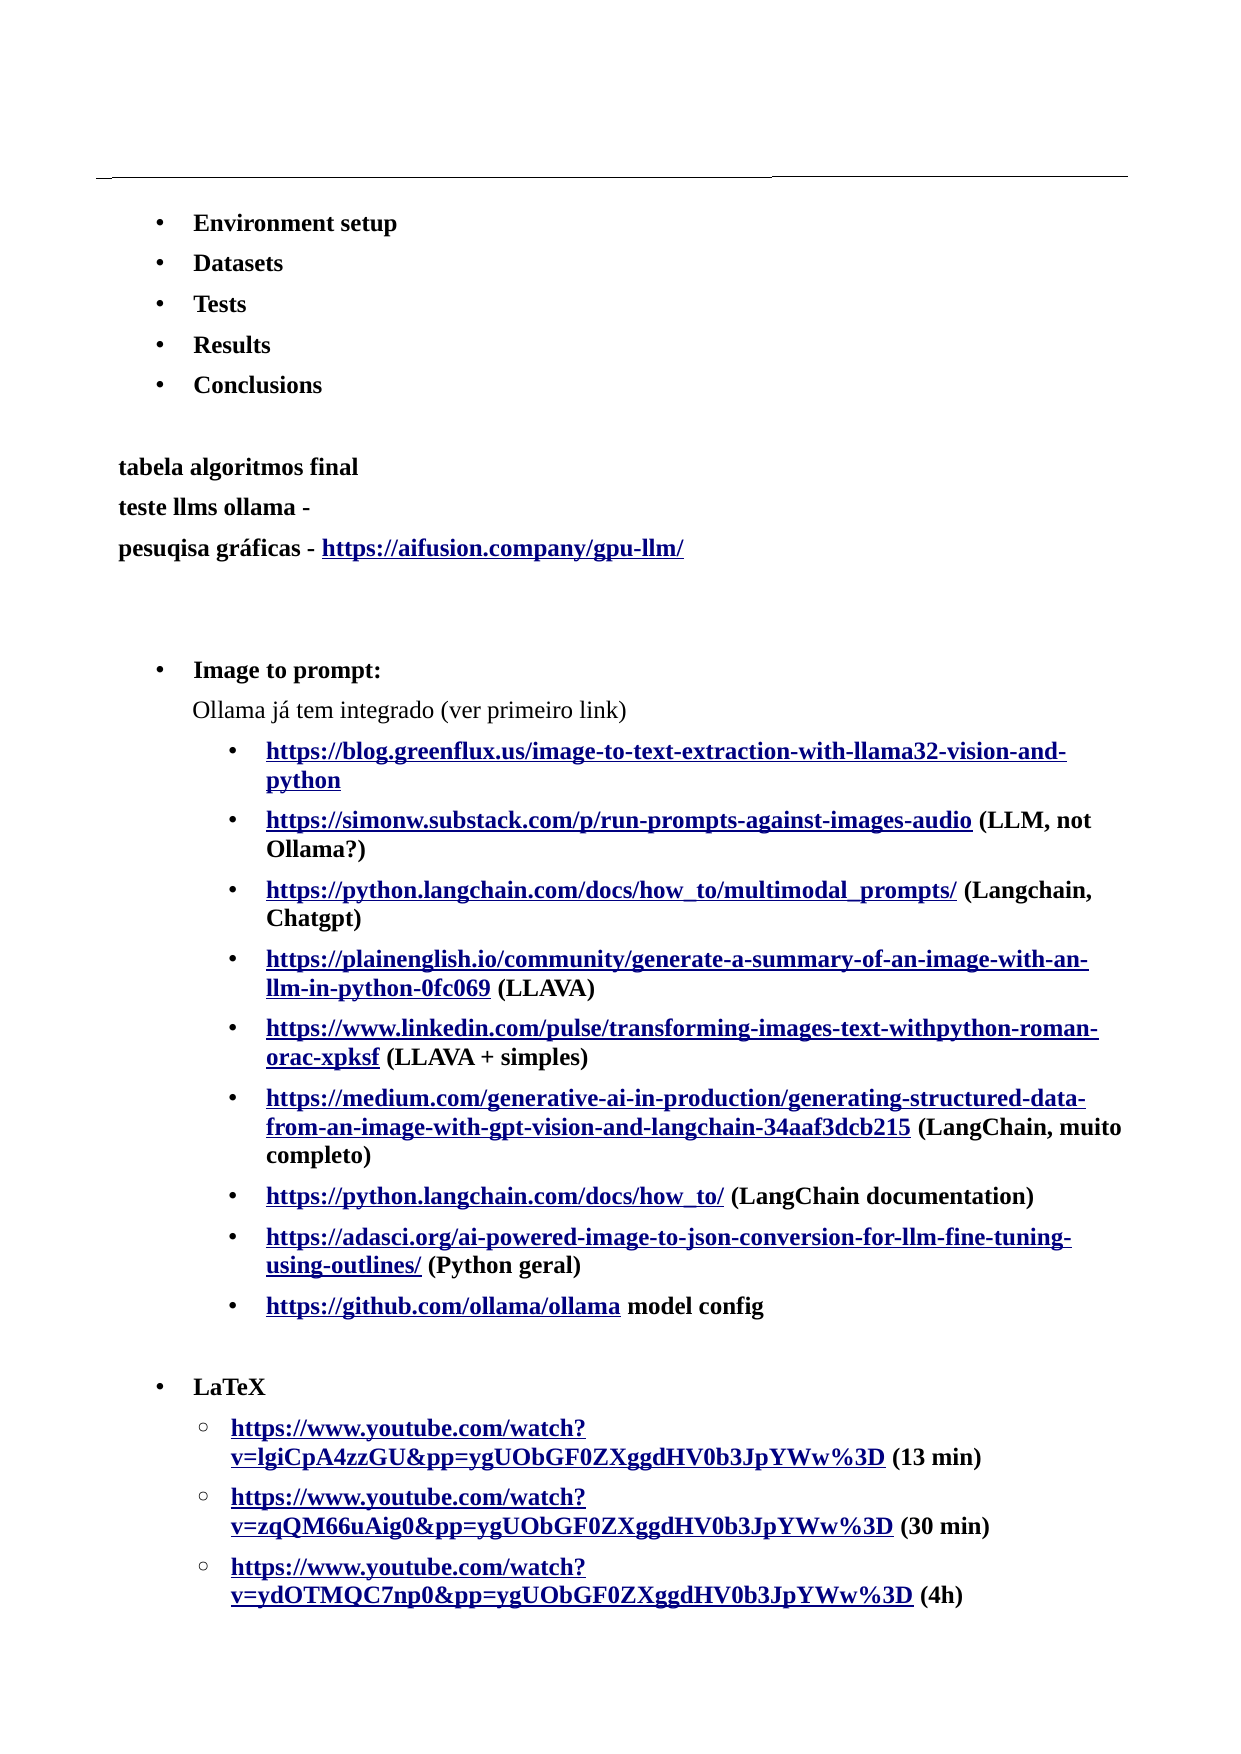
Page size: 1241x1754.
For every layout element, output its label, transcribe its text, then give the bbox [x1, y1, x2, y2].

text teste llms ollama - [118, 492, 1122, 521]
list https://blog.greenflux.us/image-to-text-extraction-with-llama32-vision-and-python [228, 736, 1122, 793]
list https://github.com/ollama/ollama model config [228, 1291, 1122, 1320]
list Results [156, 330, 1122, 358]
list https://simonw.substack.com/p/run-prompts-against-images-audio (LLM, not Ollama?) [228, 805, 1122, 863]
list https://www.linkedin.com/pulse/transforming-images-text-withpython-roman-orac-xpksf (LLAVA + simples) [228, 1013, 1122, 1071]
text pesuqisa gráficas - https://aifusion.company/gpu-llm/ [118, 533, 1122, 562]
list https://python.langchain.com/docs/how_to/multimodal_prompts/ (Langchain, Chatgpt) [228, 875, 1122, 932]
list https://www.youtube.com/watch?v=ydOTMQC7np0&pp=ygUObGF0ZXggdHV0b3JpYWw%3D (4h) [193, 1552, 1122, 1609]
text tabela algoritmos final [118, 452, 1122, 480]
list https://www.youtube.com/watch?v=lgiCpA4zzGU&pp=ygUObGF0ZXggdHV0b3JpYWw%3D (13 min) [193, 1413, 1122, 1470]
text Ollama já tem integrado (ver primeiro link) [192, 695, 1122, 724]
list LaTeX [156, 1372, 1122, 1401]
list Image to prompt: [156, 655, 1122, 683]
list https://medium.com/generative-ai-in-production/generating-structured-data-from-an-image-with-gpt-vision-and-langchain-34aaf3dcb215 (LangChain, muito completo) [228, 1083, 1122, 1169]
list Conclusions [156, 370, 1122, 399]
list Environment setup [156, 208, 1122, 237]
list https://www.youtube.com/watch?v=zqQM66uAig0&pp=ygUObGF0ZXggdHV0b3JpYWw%3D (30 min) [193, 1482, 1122, 1540]
list Datasets [156, 248, 1122, 277]
list https://adasci.org/ai-powered-image-to-json-conversion-for-llm-fine-tuning-using-outlines/ (Python geral) [228, 1222, 1122, 1279]
list https://plainenglish.io/community/generate-a-summary-of-an-image-with-an-llm-in-python-0fc069 (LLAVA) [228, 944, 1122, 1002]
list https://python.langchain.com/docs/how_to/ (LangChain documentation) [228, 1181, 1122, 1210]
list Tests [156, 289, 1122, 318]
